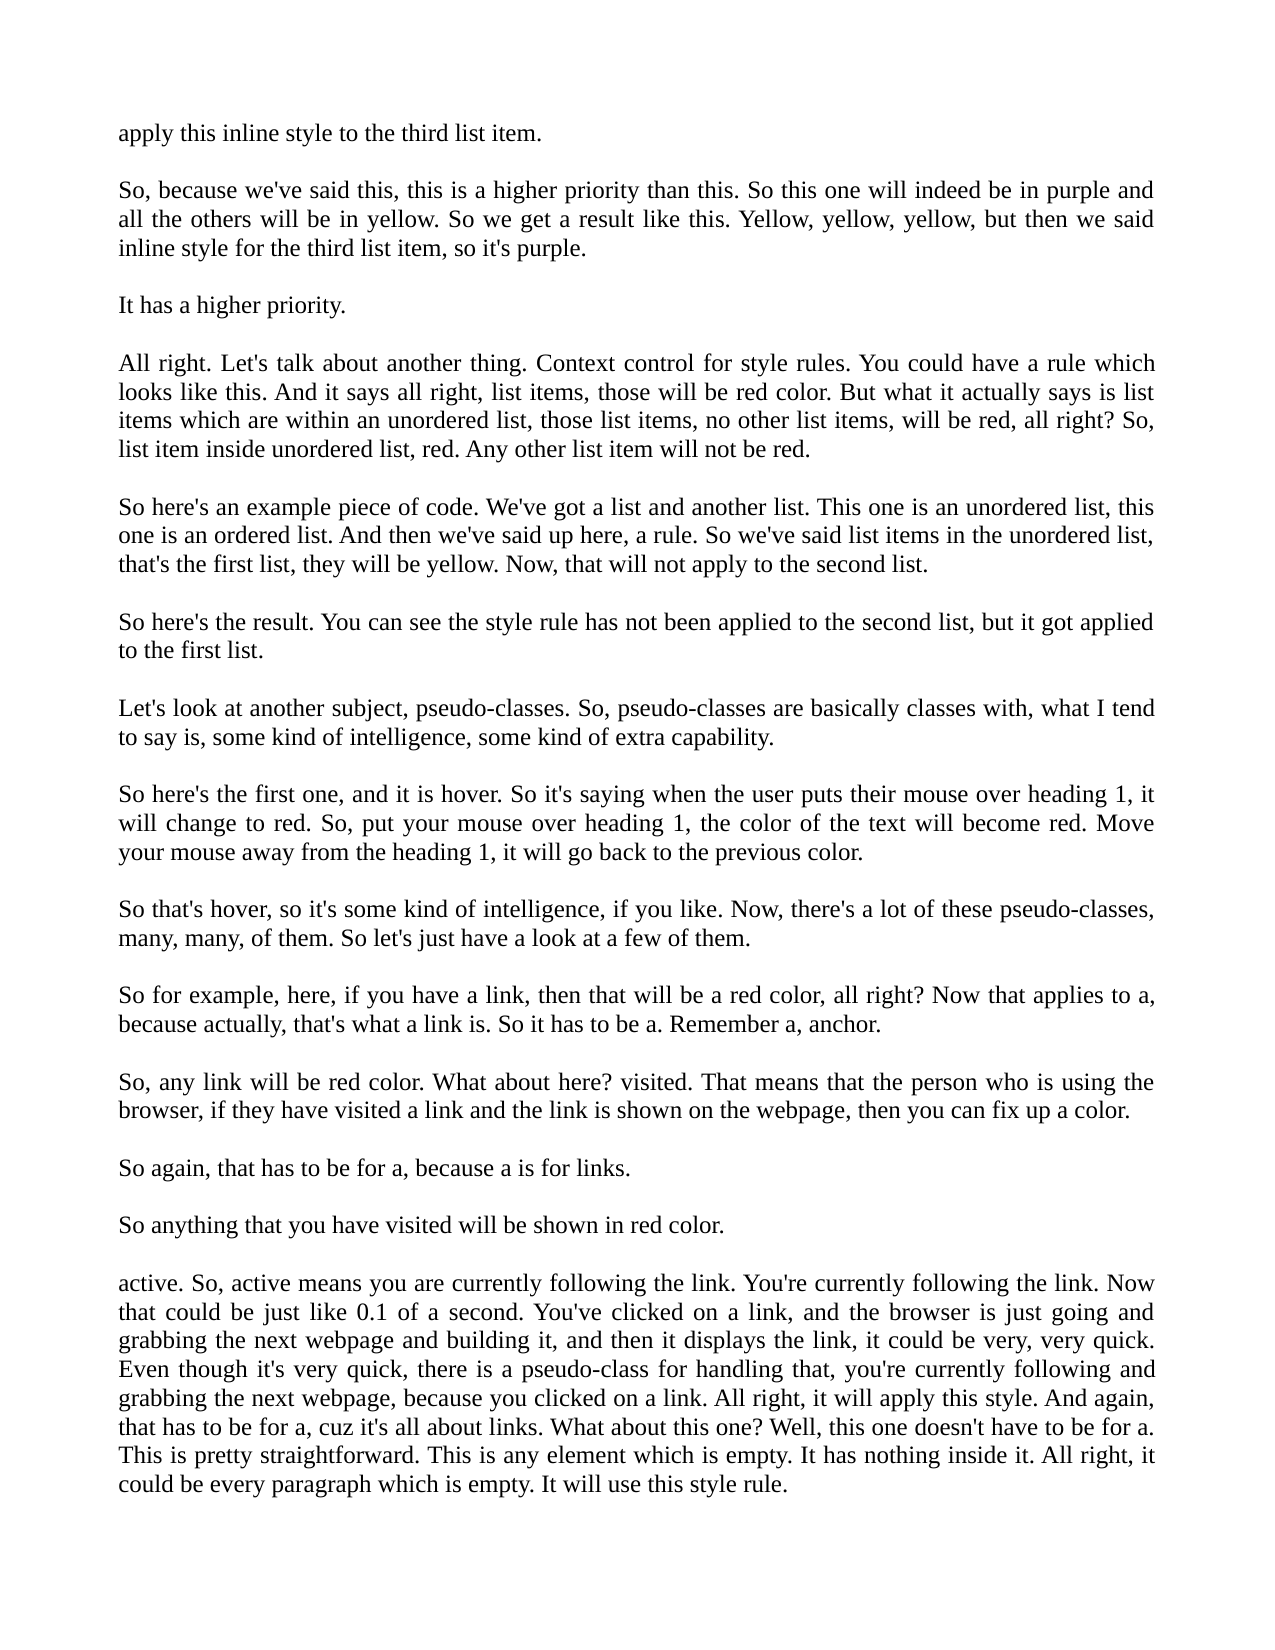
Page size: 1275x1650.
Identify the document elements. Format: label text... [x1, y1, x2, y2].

text So, any link will be red color. What about here? visited. That means that the person who is using the browser, if they have visited a link and the link is shown on the webpage, then you can fix up a color. [118, 1067, 1157, 1124]
text So again, that has to be for a, because a is for links. [118, 1153, 1157, 1182]
text So for example, here, if you have a link, then that will be a red color, all right? Now that applies to a, because actually, that's what a link is. So it has to be a. Remember a, anchor. [118, 981, 1157, 1038]
text So here's the result. You can see the style rule has not been applied to the second list, but it got applied to the first list. [118, 607, 1157, 664]
text So, because we've said this, this is a higher priority than this. So this one will indeed be in purple and all the others will be in yellow. So we get a result like this. Yellow, yellow, yellow, but then we said inline style for the third list item, so it's purple. [118, 176, 1157, 262]
text active. So, active means you are currently following the link. You're currently following the link. Now that could be just like 0.1 of a second. You've clicked on a link, and the browser is just going and grabbing the next webpage and building it, and then it displays the link, it could be very, very quick. Even though it's very quick, there is a pseudo-class for handling that, you're currently following and grabbing the next webpage, because you clicked on a link. All right, it will apply this style. And again, that has to be for a, cuz it's all about links. What about this one? Well, this one doesn't have to be for a. This is pretty straightforward. This is any element which is empty. It has nothing inside it. All right, it could be every paragraph which is empty. It will use this style rule. [118, 1268, 1157, 1498]
text So here's the first one, and it is hover. So it's saying when the user puts their mouse over heading 1, it will change to red. So, put your mouse over heading 1, the color of the text will become red. Move your mouse away from the heading 1, it will go back to the previous color. [118, 779, 1157, 866]
text So here's an example piece of code. We've got a list and another list. This one is an unordered list, this one is an ordered list. And then we've said up here, a rule. So we've said list items in the unordered list, that's the first list, they will be yellow. Now, that will not apply to the second list. [118, 492, 1157, 578]
text So anything that you have visited will be shown in red color. [118, 1211, 1157, 1239]
text It has a higher priority. [118, 291, 1157, 319]
text apply this inline style to the third list item. [118, 118, 1157, 147]
text So that's hover, so it's some kind of intelligence, if you like. Now, there's a lot of these pseudo-classes, many, many, of them. So let's just have a look at a few of them. [118, 894, 1157, 952]
text All right. Let's talk about another thing. Context control for style rules. You could have a rule which looks like this. And it says all right, list items, those will be red color. But what it actually says is list items which are within an unordered list, those list items, no other list items, will be red, all right? So, list item inside unordered list, red. Any other list item will not be red. [118, 348, 1157, 463]
text Let's look at another subject, pseudo-classes. So, pseudo-classes are basically classes with, what I tend to say is, some kind of intelligence, some kind of extra capability. [118, 693, 1157, 751]
